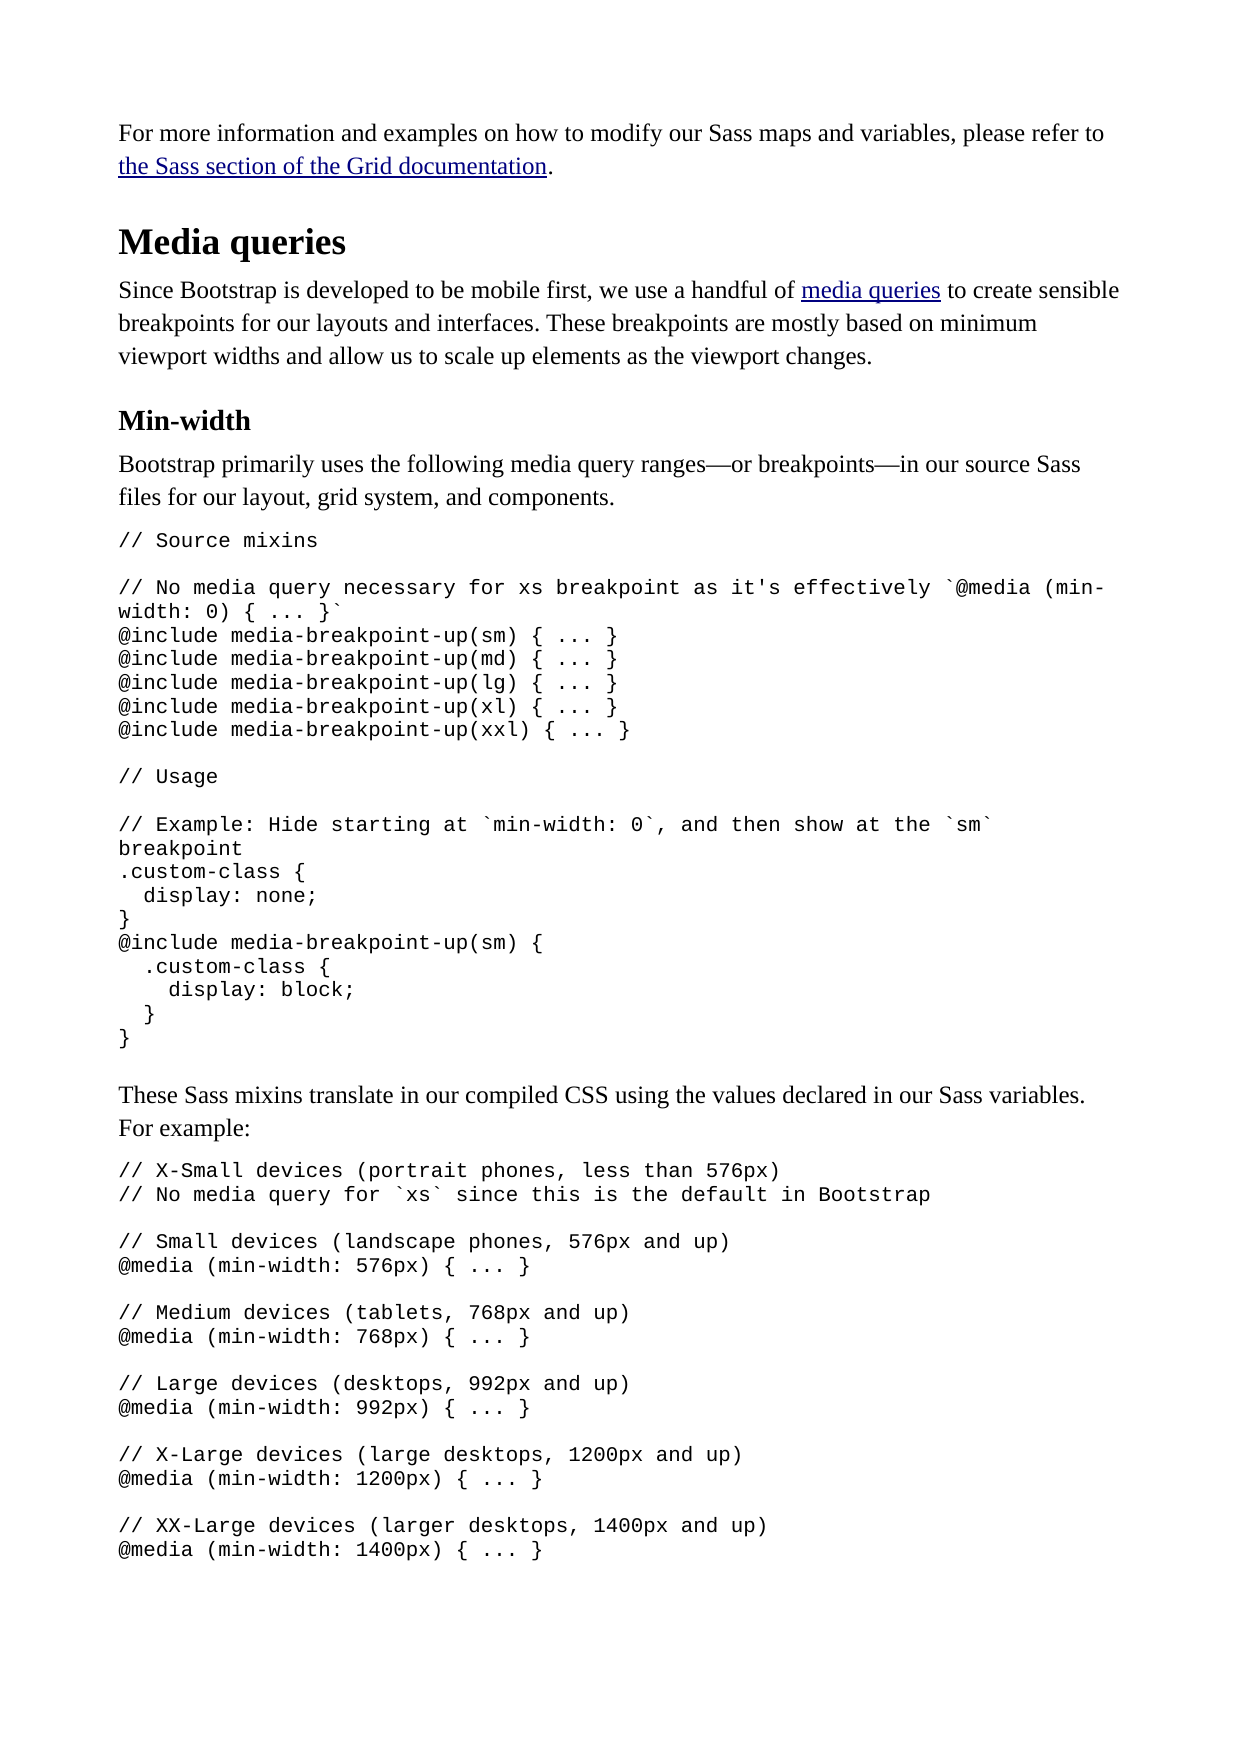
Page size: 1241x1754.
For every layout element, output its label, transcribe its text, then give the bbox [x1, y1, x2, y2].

text display: block; [118, 979, 1122, 1003]
text Bootstrap primarily uses the following media query ranges—or breakpoints—in our source Sass files for our layout, grid system, and components. [118, 449, 1122, 511]
text // Large devices (desktops, 992px and up) [118, 1373, 1122, 1397]
text @media (min-width: 1400px) { ... } [118, 1539, 1122, 1562]
text } [118, 1027, 1122, 1050]
text } [118, 908, 1122, 932]
text @include media-breakpoint-up(lg) { ... } [118, 672, 1122, 696]
text @media (min-width: 1200px) { ... } [118, 1468, 1122, 1491]
text // Example: Hide starting at `min-width: 0`, and then show at the `sm` breakpoint [118, 814, 1122, 861]
text // XX-Large devices (larger desktops, 1400px and up) [118, 1515, 1122, 1539]
text @media (min-width: 768px) { ... } [118, 1326, 1122, 1349]
text Since Bootstrap is developed to be mobile first, we use a handful of media queries to create sensible breakpoints for our layouts and interfaces. These breakpoints are mostly based on minimum viewport widths and allow us to scale up elements as the viewport changes. [118, 275, 1122, 370]
subtitle Media queries [118, 219, 1122, 263]
text // X-Small devices (portrait phones, less than 576px) [118, 1160, 1122, 1184]
text .custom-class { [118, 861, 1122, 885]
text These Sass mixins translate in our compiled CSS using the values declared in our Sass variables. For example: [118, 1080, 1122, 1142]
text .custom-class { [118, 956, 1122, 979]
text @include media-breakpoint-up(xxl) { ... } [118, 719, 1122, 743]
text // Medium devices (tablets, 768px and up) [118, 1302, 1122, 1326]
text } [118, 1003, 1122, 1027]
text // X-Large devices (large desktops, 1200px and up) [118, 1444, 1122, 1468]
text // Small devices (landscape phones, 576px and up) [118, 1231, 1122, 1255]
text @include media-breakpoint-up(sm) { ... } [118, 625, 1122, 648]
text @media (min-width: 576px) { ... } [118, 1255, 1122, 1279]
subtitle Min-width [118, 403, 1122, 437]
text For more information and examples on how to modify our Sass maps and variables, please refer to the Sass section of the Grid documentation. [118, 118, 1122, 180]
text // No media query necessary for xs breakpoint as it's effectively `@media (min-width: 0) { ... }` [118, 577, 1122, 625]
text // Usage [118, 767, 1122, 790]
text // Source mixins [118, 530, 1122, 554]
text @include media-breakpoint-up(sm) { [118, 932, 1122, 956]
text // No media query for `xs` since this is the default in Bootstrap [118, 1184, 1122, 1208]
text @include media-breakpoint-up(md) { ... } [118, 648, 1122, 672]
text display: none; [118, 885, 1122, 908]
text @include media-breakpoint-up(xl) { ... } [118, 696, 1122, 719]
text @media (min-width: 992px) { ... } [118, 1397, 1122, 1421]
